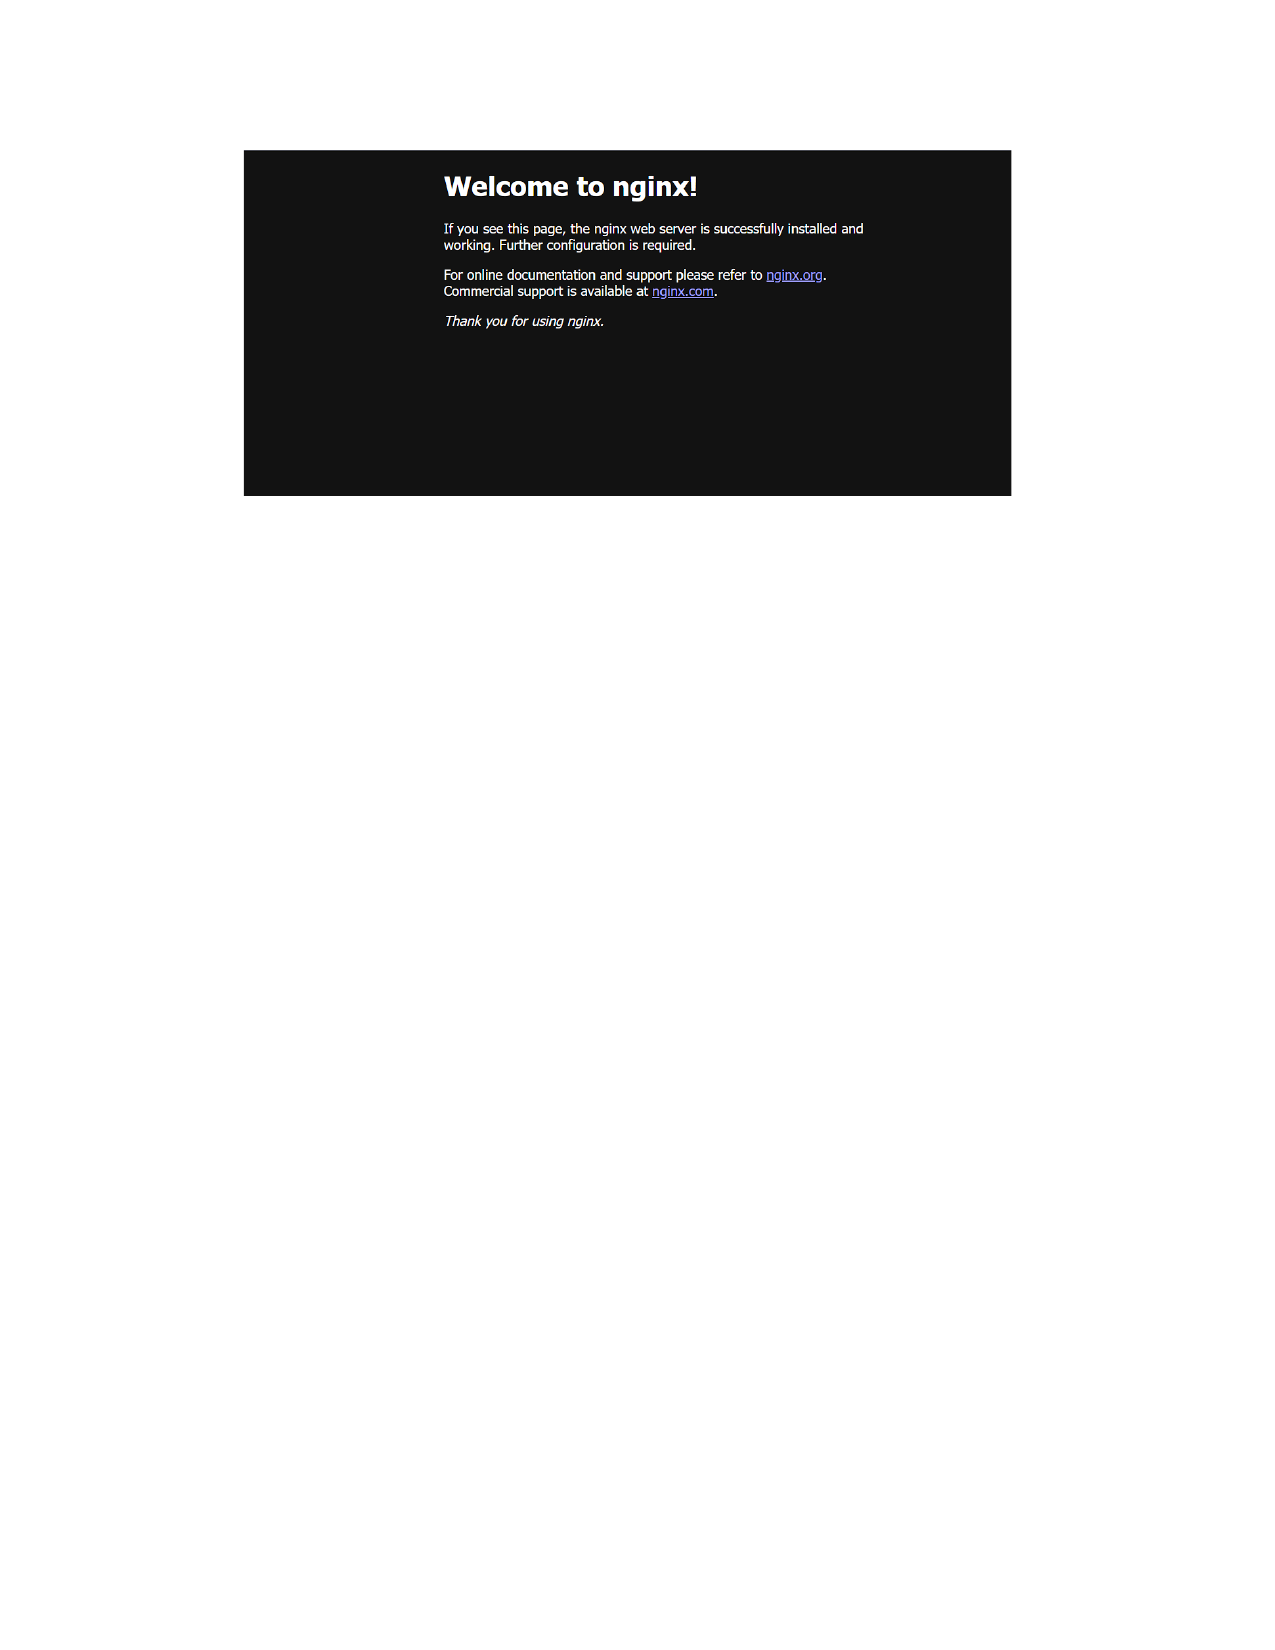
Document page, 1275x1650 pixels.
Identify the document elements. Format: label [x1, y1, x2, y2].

picture [243, 150, 1012, 496]
